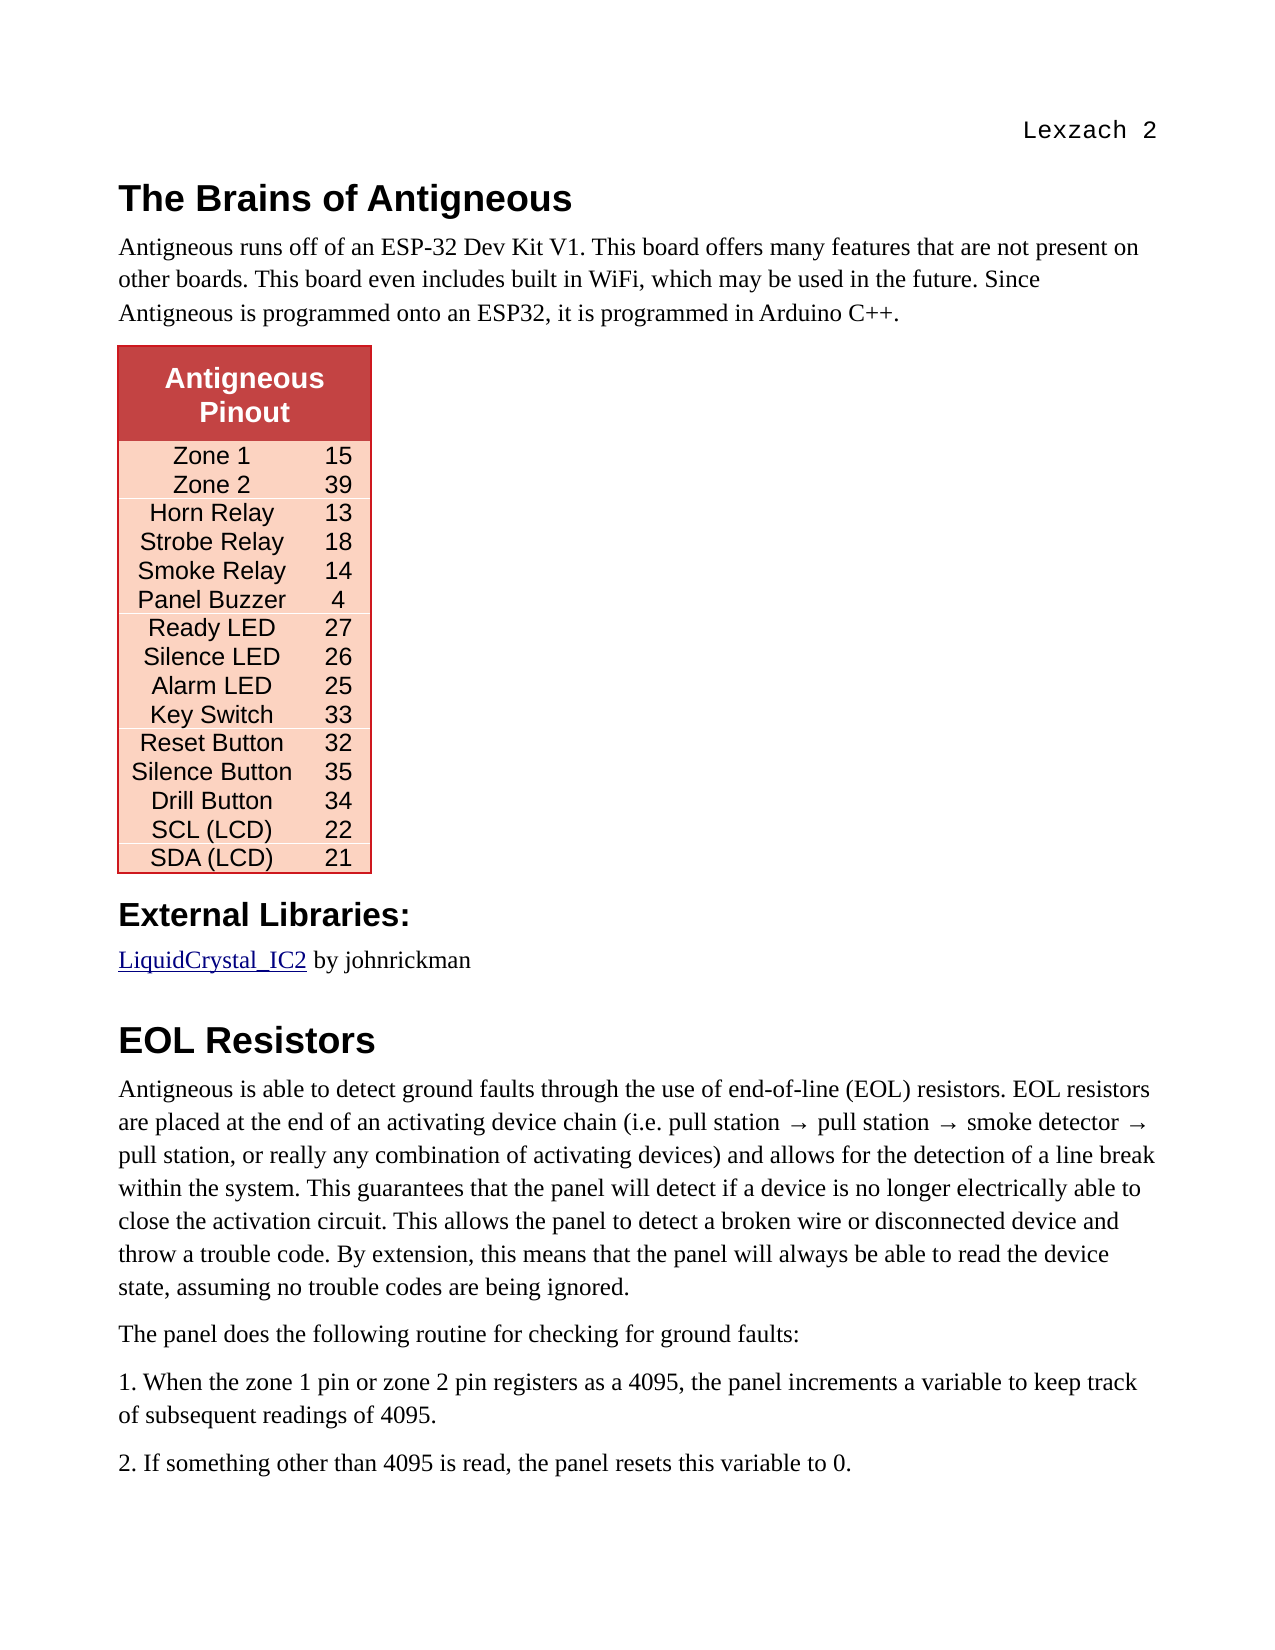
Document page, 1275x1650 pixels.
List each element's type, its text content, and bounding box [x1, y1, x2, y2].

table_cell Alarm LED [119, 671, 306, 700]
table_cell 18 [306, 527, 370, 556]
table_cell Reset Button [119, 729, 306, 757]
table_cell 22 [306, 815, 370, 843]
table_cell SDA (LCD) [119, 844, 306, 872]
table_cell Silence Button [119, 757, 306, 786]
table_cell 21 [306, 844, 370, 872]
table_cell Ready LED [119, 614, 306, 642]
table_cell 33 [306, 700, 370, 728]
table_cell SCL (LCD) [119, 815, 306, 843]
table_cell Silence LED [119, 642, 306, 671]
table_cell Strobe Relay [119, 527, 306, 556]
table_header Antigneous Pinout [119, 347, 370, 441]
table_cell Panel Buzzer [119, 585, 306, 613]
text 2. If something other than 4095 is read, the panel resets this variable to 0. [118, 1448, 1157, 1476]
table_cell 13 [306, 499, 370, 527]
subtitle EOL Resistors [118, 1018, 1157, 1061]
table_cell 35 [306, 757, 370, 786]
table_cell 4 [306, 585, 370, 613]
table_cell 25 [306, 671, 370, 700]
table_cell 32 [306, 729, 370, 757]
table_cell 14 [306, 556, 370, 585]
table_cell Key Switch [119, 700, 306, 728]
table_cell 39 [306, 470, 370, 498]
table_cell 27 [306, 614, 370, 642]
table_cell Zone 2 [119, 470, 306, 498]
text The panel does the following routine for checking for ground faults: [118, 1319, 1157, 1348]
subtitle The Brains of Antigneous [118, 176, 1157, 219]
subtitle External Libraries: [118, 894, 1157, 933]
text Antigneous runs off of an ESP-32 Dev Kit V1. This board offers many features that are not present on other boards. This board even includes built in WiFi, which may be used in the future. Since Antigneous is programmed onto an ESP32, it is programmed in Arduino C++. [118, 232, 1157, 326]
table_cell 26 [306, 642, 370, 671]
table_cell Horn Relay [119, 499, 306, 527]
text LiquidCrystal_IC2 by johnrickman [118, 946, 1157, 974]
table_cell Drill Button [119, 786, 306, 815]
table_cell Zone 1 [119, 441, 306, 470]
table_cell 34 [306, 786, 370, 815]
text 1. When the zone 1 pin or zone 2 pin registers as a 4095, the panel increments a variable to keep track of subsequent readings of 4095. [118, 1367, 1157, 1429]
table_cell 15 [306, 441, 370, 470]
text Antigneous is able to detect ground faults through the use of end-of-line (EOL) resistors. EOL resistors are placed at the end of an activating device chain (i.e. pull station → pull station → smoke detector → pull station, or really any combination of activating devices) and allows for the detection of a line break within the system. This guarantees that the panel will detect if a device is no longer electrically able to close the activation circuit. This allows the panel to detect a broken wire or disconnected device and throw a trouble code. By extension, this means that the panel will always be able to read the device state, assuming no trouble codes are being ignored. [118, 1074, 1157, 1301]
table_cell Smoke Relay [119, 556, 306, 585]
